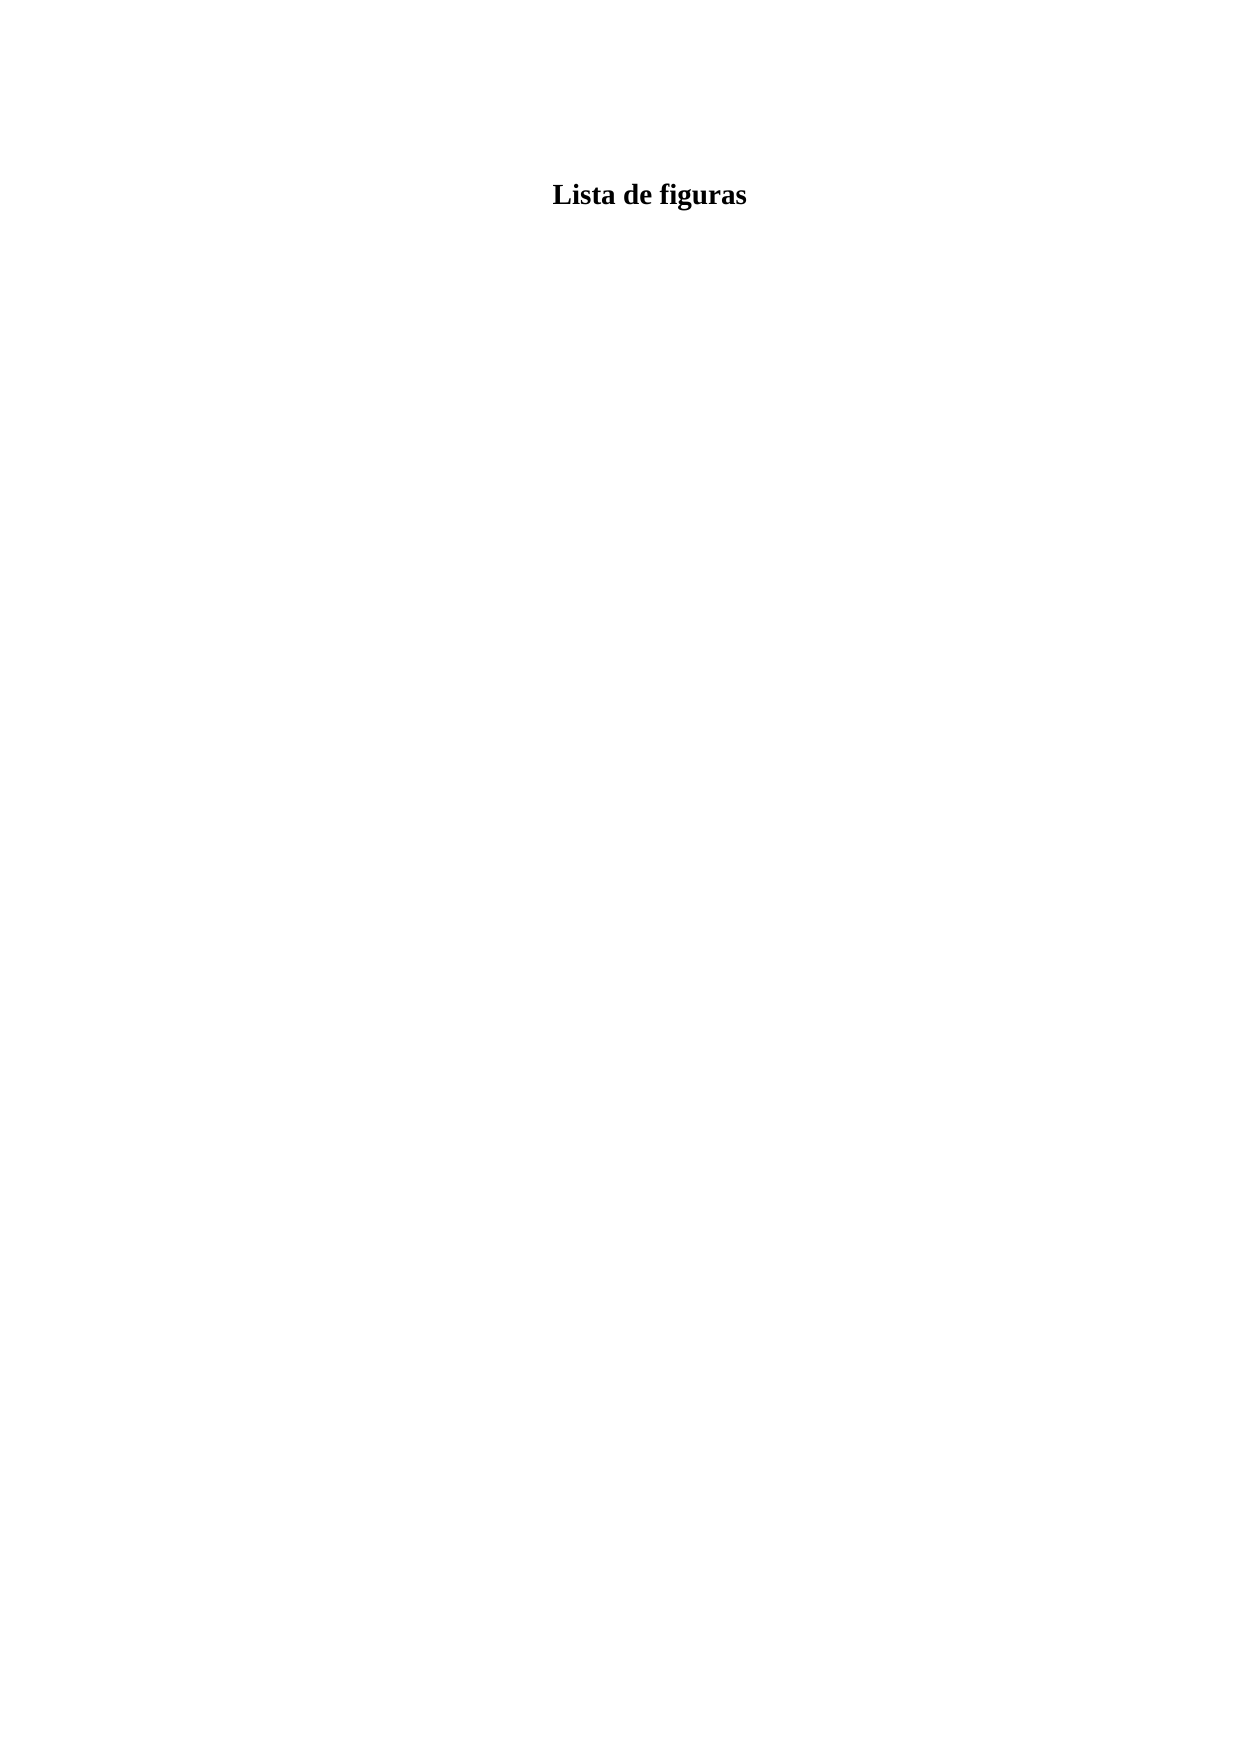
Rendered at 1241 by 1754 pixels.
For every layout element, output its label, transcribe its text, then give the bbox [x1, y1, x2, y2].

text Lista de figuras [177, 177, 1122, 211]
